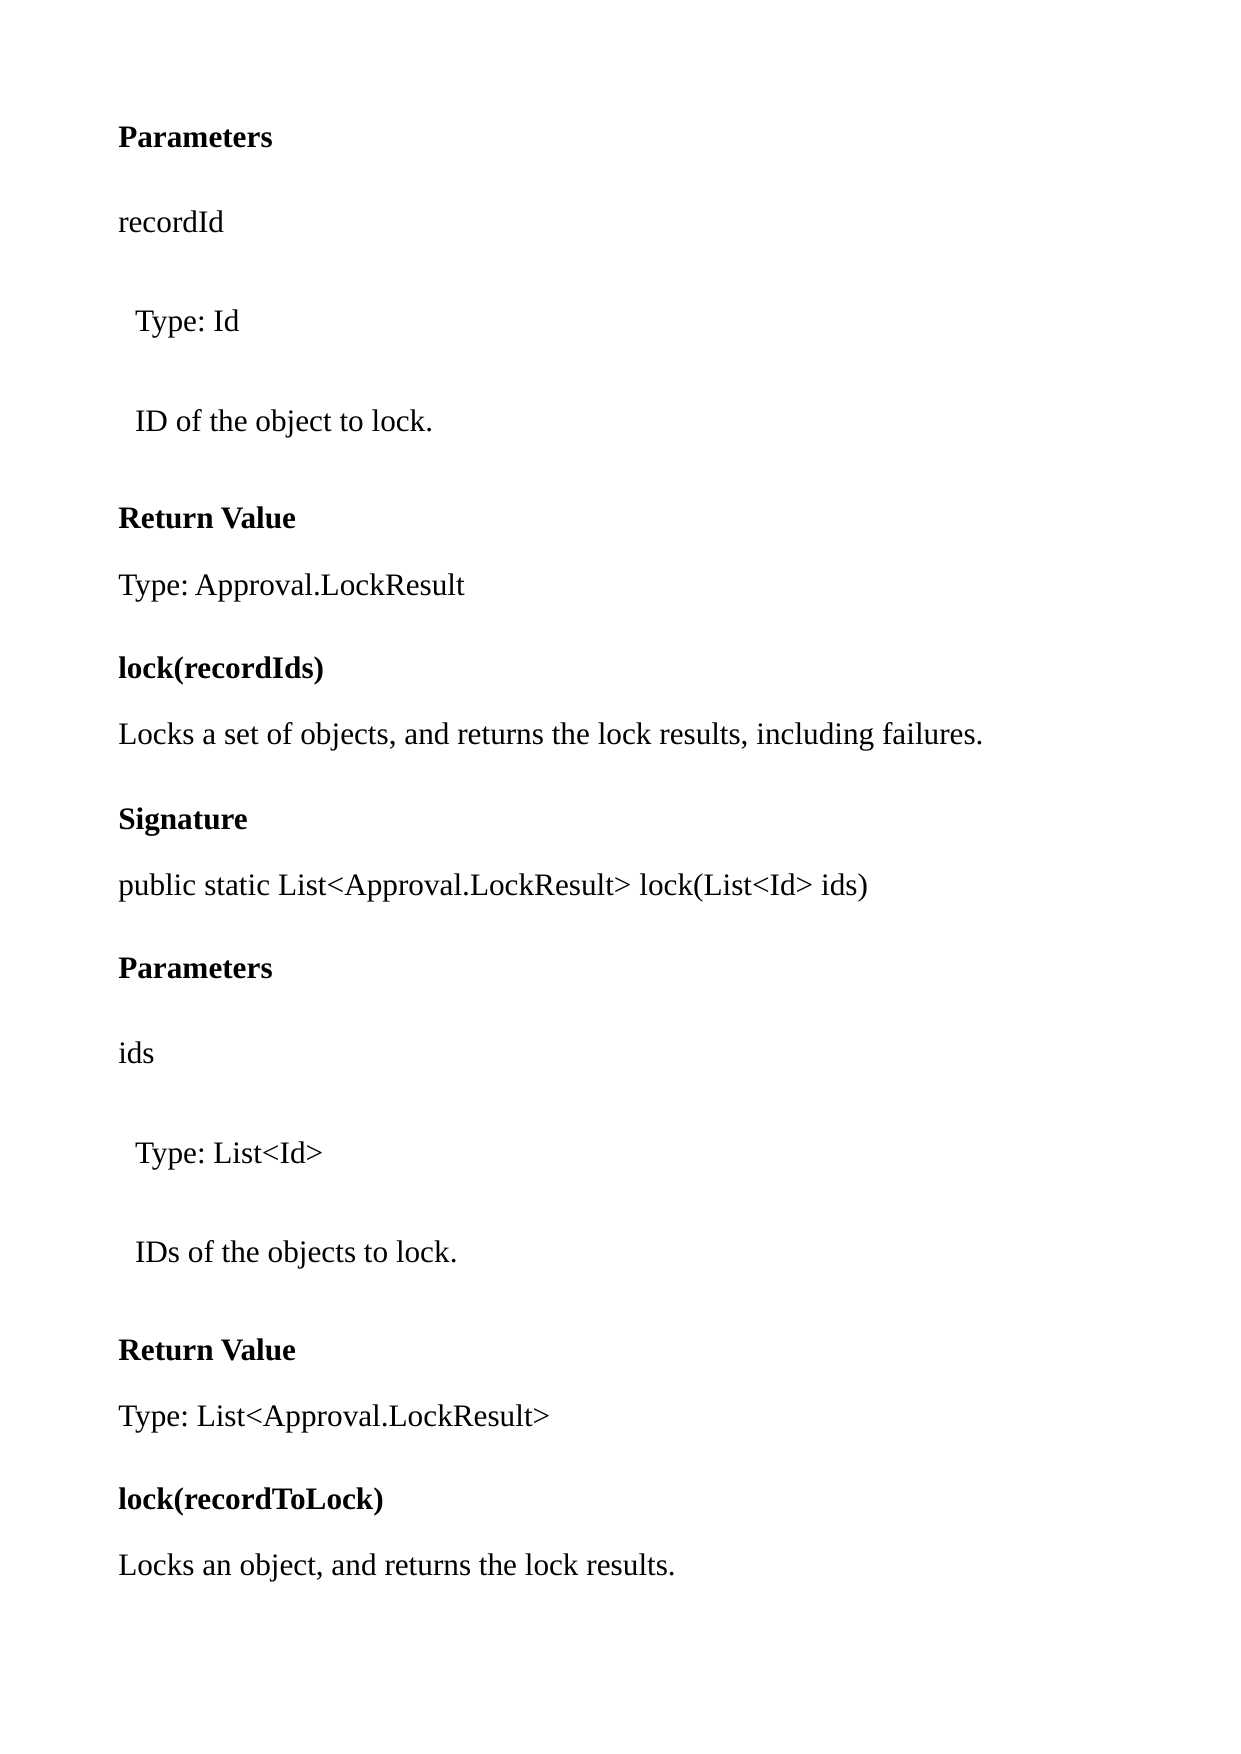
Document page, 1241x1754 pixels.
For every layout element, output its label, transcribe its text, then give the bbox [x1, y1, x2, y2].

text Type: List<Id> [135, 1134, 1122, 1170]
subtitle Return Value [118, 1331, 1122, 1367]
subtitle Parameters [118, 118, 1122, 154]
text Type: Id [135, 303, 1122, 339]
text public static List<Approval.LockResult> lock(List<Id> ids) [118, 866, 1122, 902]
subtitle Return Value [118, 500, 1122, 536]
text Locks an object, and returns the lock results. [118, 1546, 1122, 1582]
text ID of the object to lock. [135, 402, 1122, 438]
subtitle lock(recordIds) [118, 649, 1122, 685]
subtitle Signature [118, 800, 1122, 836]
text Type: List<Approval.LockResult> [118, 1397, 1122, 1433]
text recordId [118, 203, 1122, 239]
text Type: Approval.LockResult [118, 566, 1122, 602]
subtitle Parameters [118, 949, 1122, 985]
text ids [118, 1034, 1122, 1070]
text IDs of the objects to lock. [135, 1233, 1122, 1269]
text Locks a set of objects, and returns the lock results, including failures. [118, 715, 1122, 751]
subtitle lock(recordToLock) [118, 1480, 1122, 1516]
